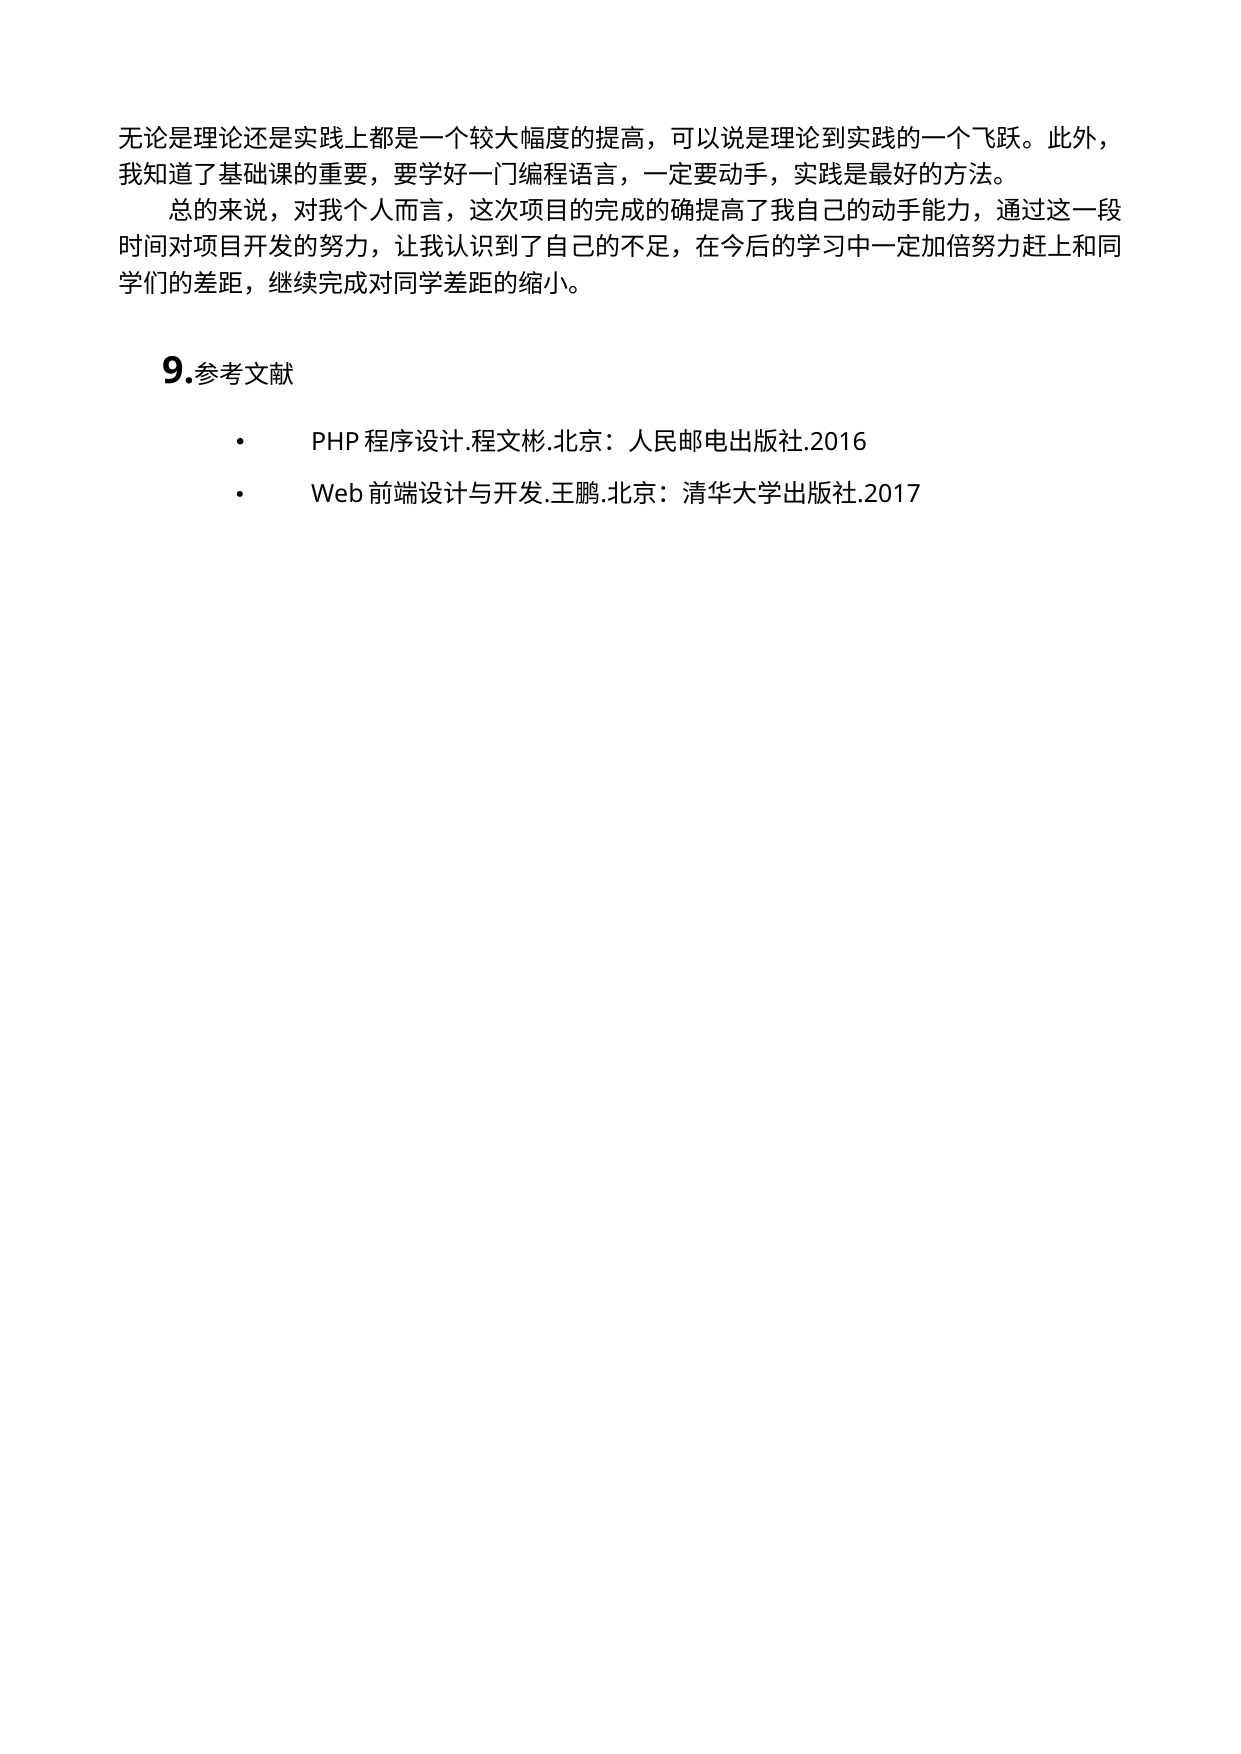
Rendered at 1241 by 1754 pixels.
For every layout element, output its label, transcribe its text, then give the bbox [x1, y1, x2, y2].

text 9.参考文献 [118, 344, 1122, 395]
text 总的来说，对我个人而言，这次项目的完成的确提高了我自己的动手能力，通过这一段时间对项目开发的努力，让我认识到了自己的不足，在今后的学习中一定加倍努力赶上和同学们的差距，继续完成对同学差距的缩小。 [118, 191, 1122, 299]
list Web前端设计与开发.王鹏.北京：清华大学出版社.2017 [192, 474, 1122, 510]
list PHP程序设计.程文彬.北京：人民邮电出版社.2016 [192, 421, 1122, 457]
text 无论是理论还是实践上都是一个较大幅度的提高，可以说是理论到实践的一个飞跃。此外，我知道了基础课的重要，要学好一门编程语言，一定要动手，实践是最好的方法。 [118, 118, 1122, 191]
